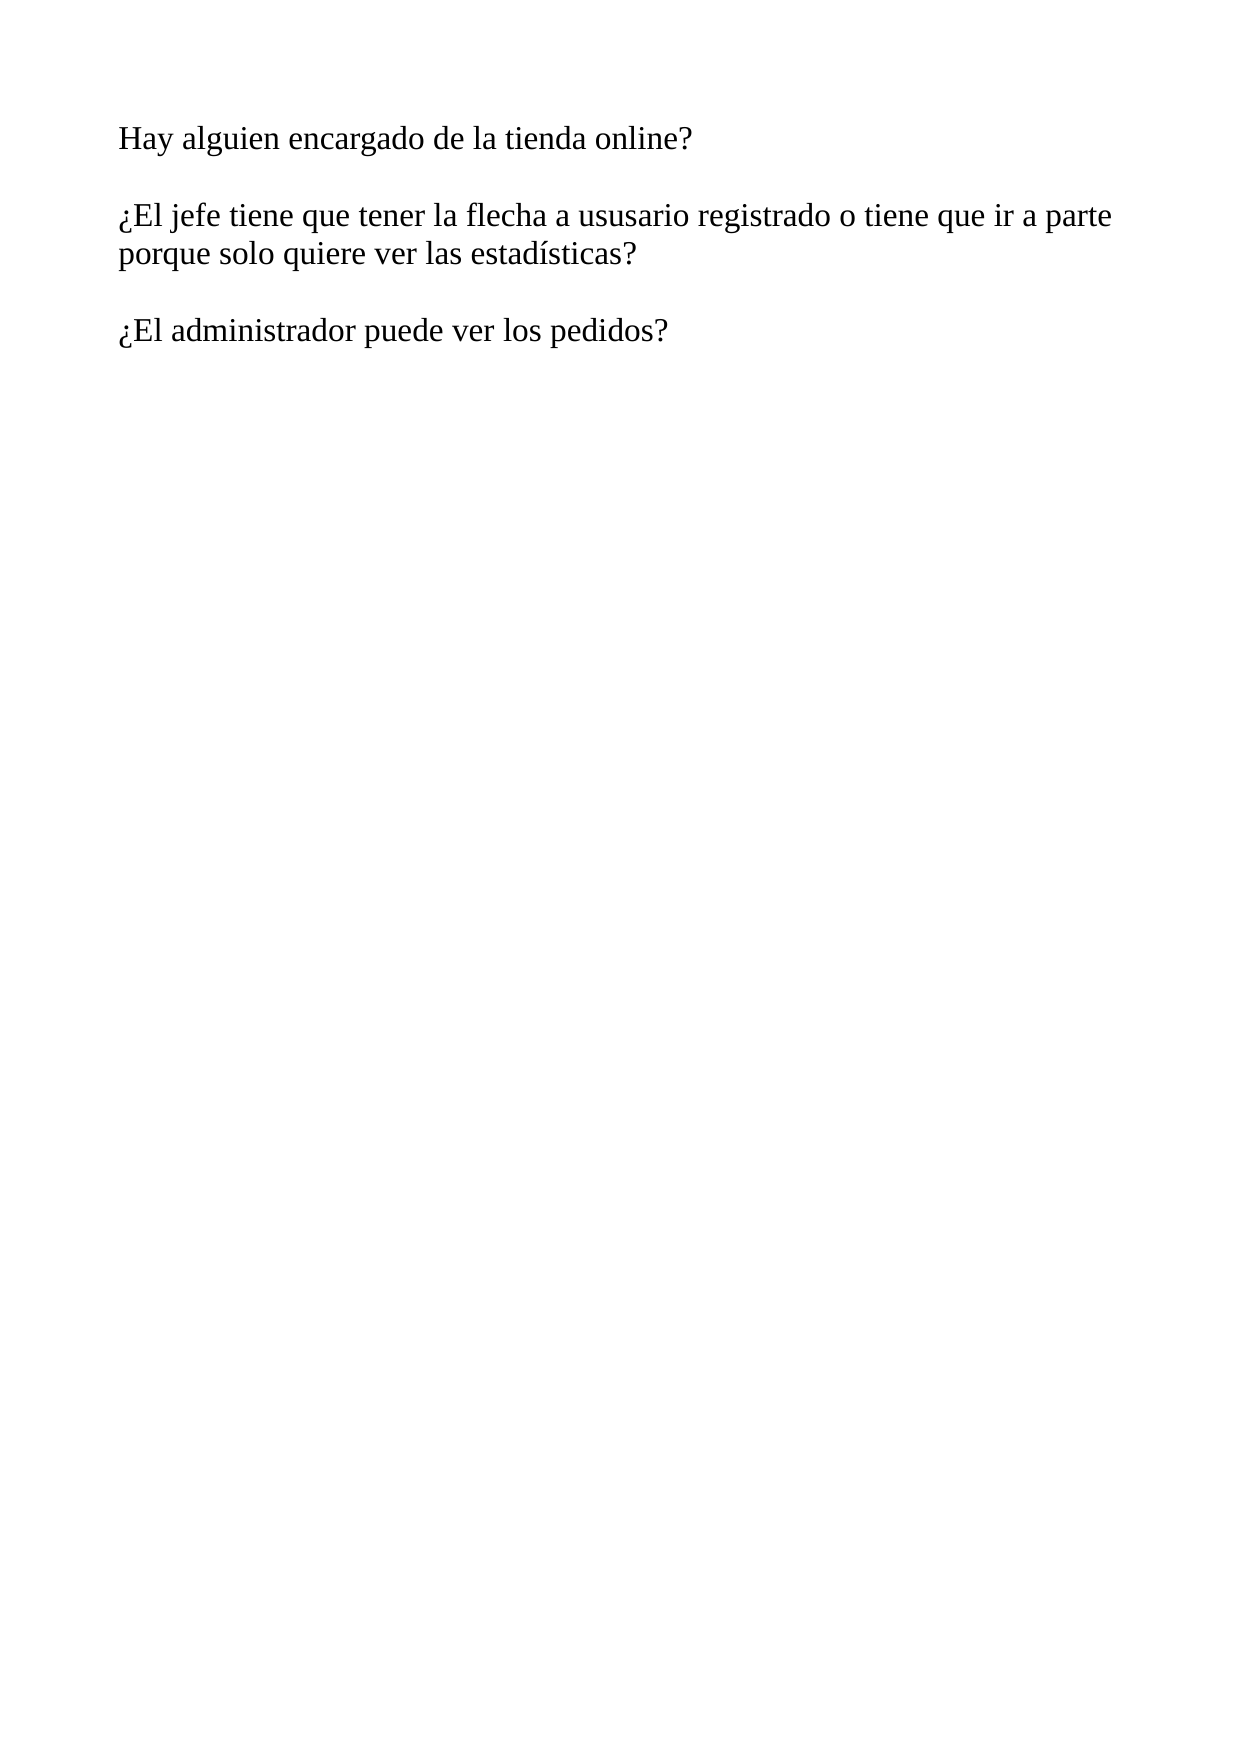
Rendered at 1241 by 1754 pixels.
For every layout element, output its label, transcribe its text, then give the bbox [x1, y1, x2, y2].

text ¿El administrador puede ver los pedidos? [118, 310, 1122, 348]
text ¿El jefe tiene que tener la flecha a ususario registrado o tiene que ir a parte porque solo quiere ver las estadísticas? [118, 195, 1122, 271]
text Hay alguien encargado de la tienda online? [118, 118, 1122, 156]
